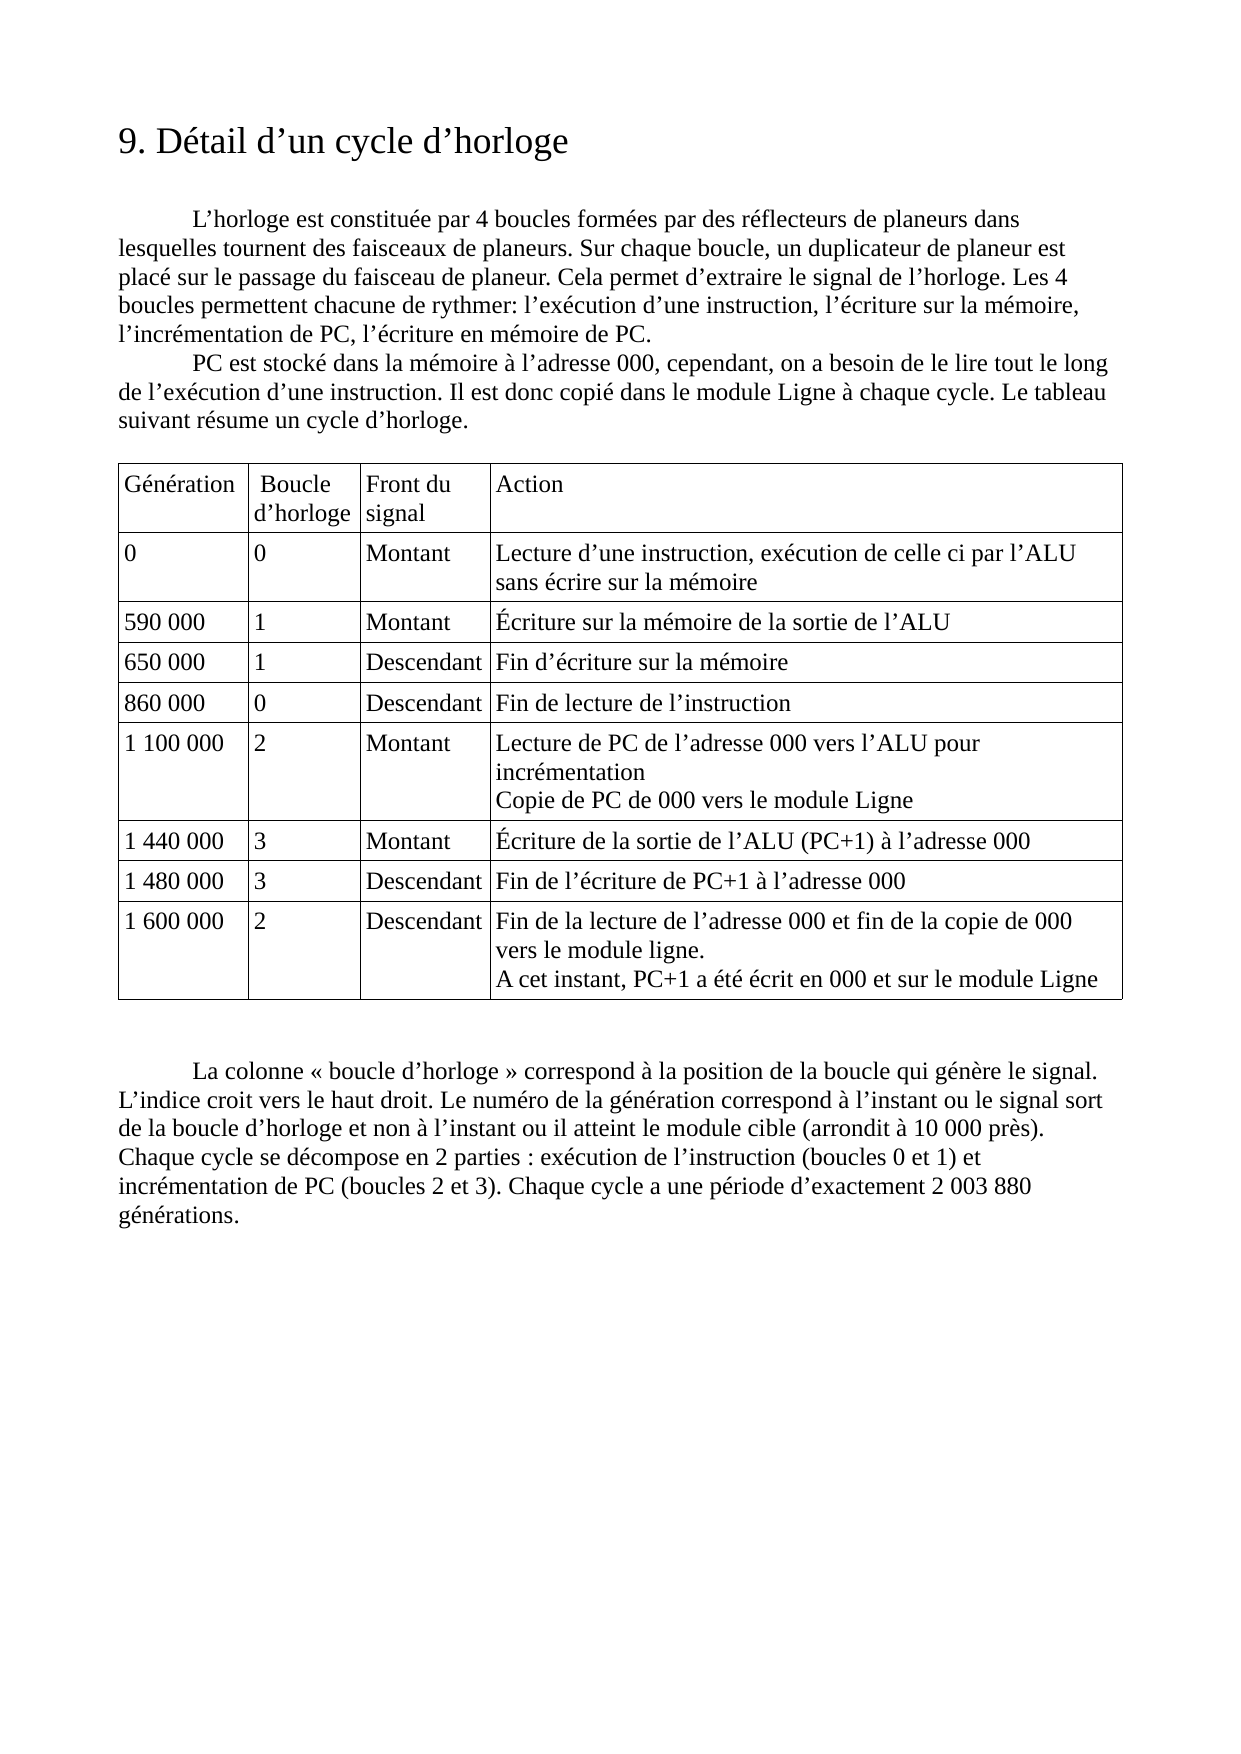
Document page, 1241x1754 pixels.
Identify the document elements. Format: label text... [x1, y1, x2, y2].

text PC est stocké dans la mémoire à l’adresse 000, cependant, on a besoin de le lire tout le long de l’exécution d’une instruction. Il est donc copié dans le module Ligne à chaque cycle. Le tableau suivant résume un cycle d’horloge. [118, 348, 1122, 434]
table_cell Fin de l’écriture de PC+1 à l’adresse 000 [491, 861, 1122, 901]
table_header Action [491, 464, 1122, 532]
table_cell 3 [249, 821, 360, 860]
table_cell 2 [249, 902, 360, 998]
table_cell 1 440 000 [119, 821, 248, 860]
text La colonne « boucle d’horloge » correspond à la position de la boucle qui génère le signal. L’indice croit vers le haut droit. Le numéro de la génération correspond à l’instant ou le signal sort de la boucle d’horloge et non à l’instant ou il atteint le module cible (arrondit à 10 000 près). Chaque cycle se décompose en 2 parties : exécution de l’instruction (boucles 0 et 1) et incrémentation de PC (boucles 2 et 3). Chaque cycle a une période d’exactement 2 003 880 générations. [118, 1056, 1122, 1228]
table_cell Descendant [361, 902, 490, 998]
table_cell Descendant [361, 643, 490, 682]
table_cell 590 000 [119, 602, 248, 642]
table_cell Montant [361, 533, 490, 601]
table_cell 1 [249, 602, 360, 642]
table_cell Fin d’écriture sur la mémoire [491, 643, 1122, 682]
table_cell Fin de lecture de l’instruction [491, 683, 1122, 722]
table_cell Montant [361, 602, 490, 642]
table_cell Descendant [361, 683, 490, 722]
table_cell 1 480 000 [119, 861, 248, 901]
table_cell 3 [249, 861, 360, 901]
table_cell 1 100 000 [119, 723, 248, 820]
text L’horloge est constituée par 4 boucles formées par des réflecteurs de planeurs dans lesquelles tournent des faisceaux de planeurs. Sur chaque boucle, un duplicateur de planeur est placé sur le passage du faisceau de planeur. Cela permet d’extraire le signal de l’horloge. Les 4 boucles permettent chacune de rythmer: l’exécution d’une instruction, l’écriture sur la mémoire, l’incrémentation de PC, l’écriture en mémoire de PC. [118, 204, 1122, 348]
table_cell 0 [249, 533, 360, 601]
table_cell 1 [249, 643, 360, 682]
table_cell Écriture sur la mémoire de la sortie de l’ALU [491, 602, 1122, 642]
text 9. Détail d’un cycle d’horloge [118, 118, 1122, 161]
table_cell Écriture de la sortie de l’ALU (PC+1) à l’adresse 000 [491, 821, 1122, 860]
table_header Génération [119, 464, 248, 532]
table_cell 0 [249, 683, 360, 722]
table_cell Fin de la lecture de l’adresse 000 et fin de la copie de 000 vers le module ligne. A cet instant, PC+1 a été écrit en 000 et sur le module Ligne [491, 902, 1122, 998]
table_header Boucle d’horloge [249, 464, 360, 532]
table_cell 0 [119, 533, 248, 601]
table_cell Lecture d’une instruction, exécution de celle ci par l’ALU sans écrire sur la mémoire [491, 533, 1122, 601]
table_cell 860 000 [119, 683, 248, 722]
table_cell 650 000 [119, 643, 248, 682]
table_header Front du signal [361, 464, 490, 532]
table_cell 1 600 000 [119, 902, 248, 998]
table_cell Montant [361, 821, 490, 860]
table_cell Montant [361, 723, 490, 820]
table_cell Descendant [361, 861, 490, 901]
table_cell 2 [249, 723, 360, 820]
table_cell Lecture de PC de l’adresse 000 vers l’ALU pour incrémentation Copie de PC de 000 vers le module Ligne [491, 723, 1122, 820]
